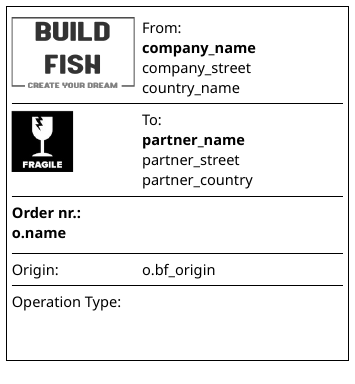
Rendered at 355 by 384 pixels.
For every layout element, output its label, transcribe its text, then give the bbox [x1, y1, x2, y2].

table_cell Origin: [12, 254, 142, 285]
table_header [12, 12, 142, 103]
table_header From: company_name company_street country_name [142, 12, 342, 103]
picture [11, 110, 74, 172]
table_header [7, 7, 348, 360]
table_cell [12, 104, 142, 196]
table_cell [142, 197, 342, 252]
table_cell Operation Type: [12, 286, 142, 342]
table_cell To: partner_name partner_street partner_country [142, 104, 342, 196]
table_cell Order nr.: o.name [12, 197, 142, 252]
table_cell o.bf_origin [142, 254, 342, 285]
table_cell [142, 286, 342, 342]
picture [11, 17, 135, 88]
